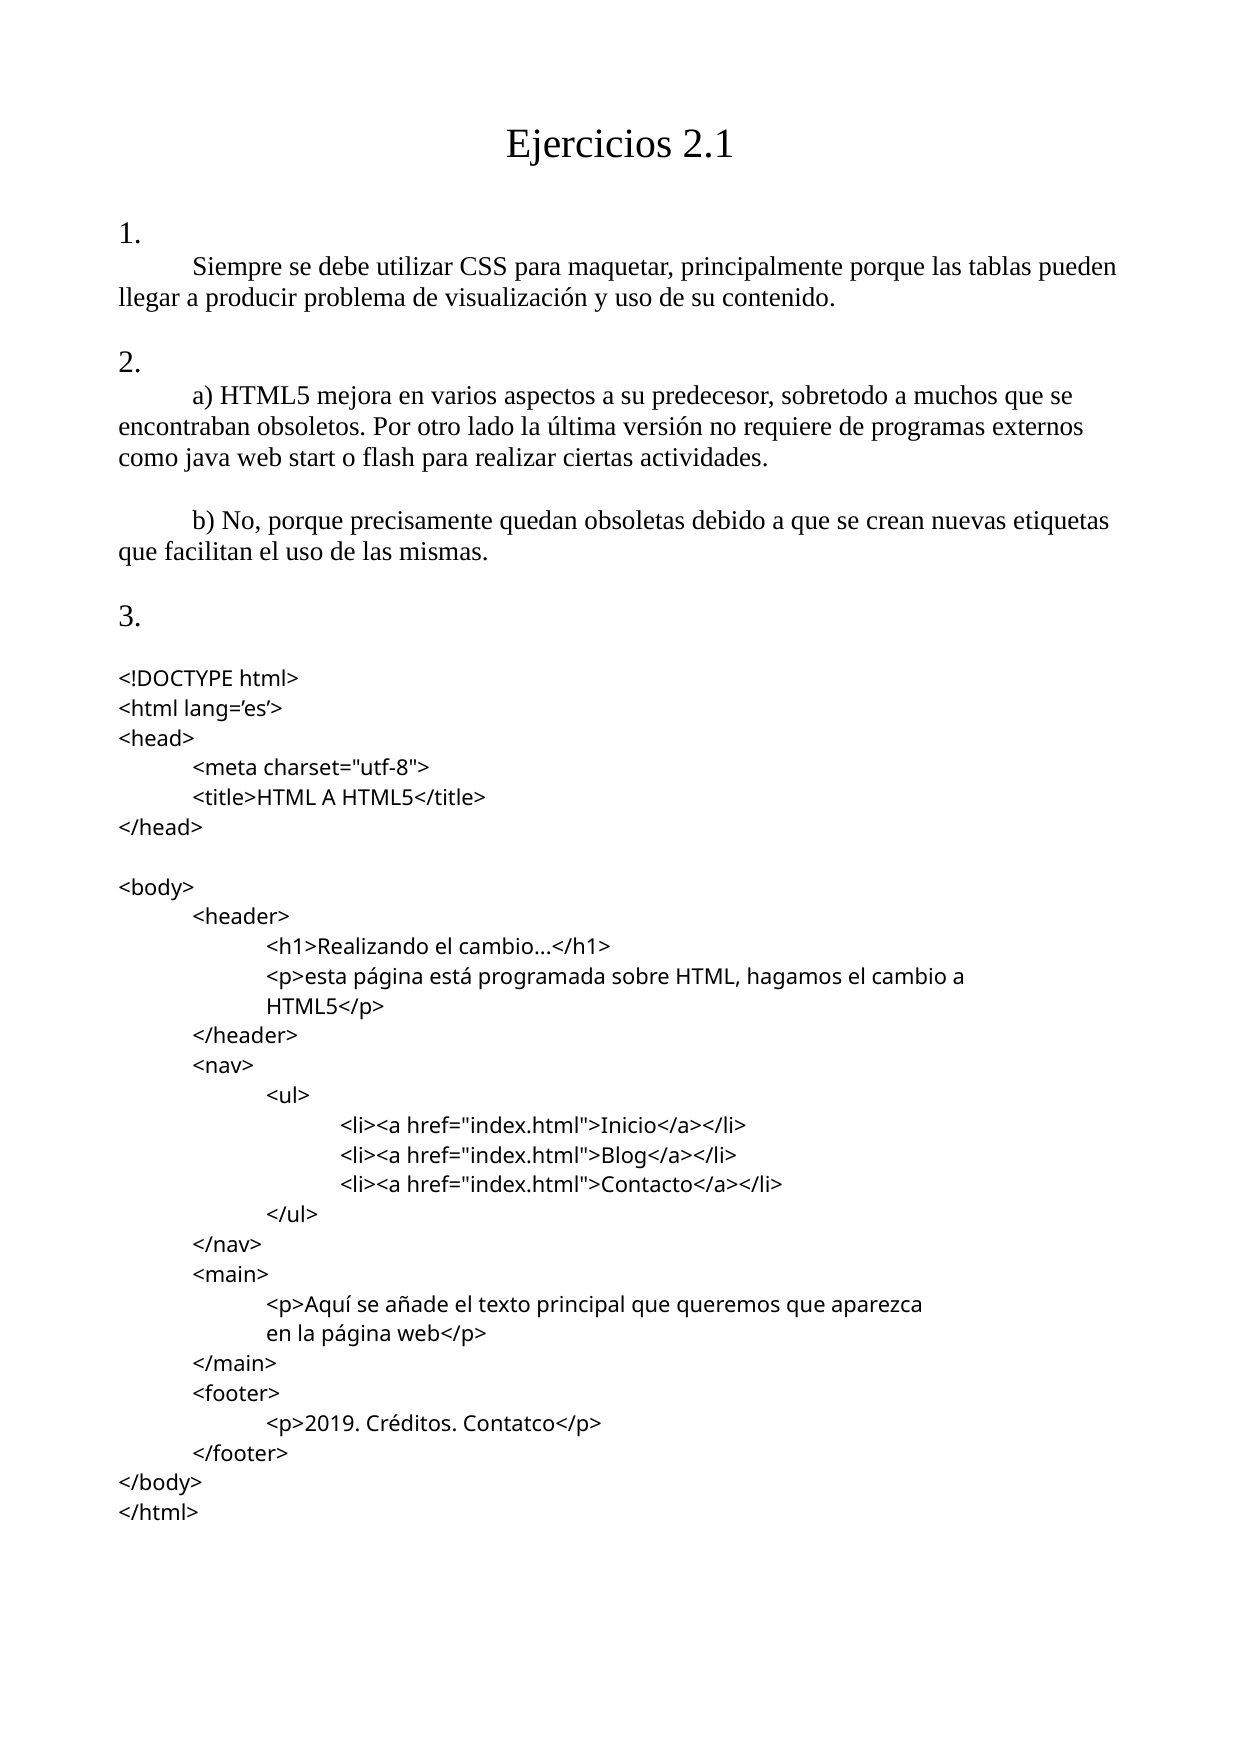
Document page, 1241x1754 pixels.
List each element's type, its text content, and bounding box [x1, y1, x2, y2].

text <body> [118, 871, 1122, 901]
text b) No, porque precisamente quedan obsoletas debido a que se crean nuevas etiquetas que facilitan el uso de las mismas. [118, 504, 1122, 566]
text 1. [118, 214, 1122, 250]
text <title>HTML A HTML5</title> [118, 782, 1122, 812]
text </nav> [118, 1229, 1122, 1259]
text </footer> [118, 1437, 1122, 1467]
text </header> [118, 1020, 1122, 1050]
text <p>2019. Créditos. Contatco</p> [118, 1408, 1122, 1437]
text <nav> [118, 1050, 1122, 1080]
text Siempre se debe utilizar CSS para maquetar, principalmente porque las tablas pueden llegar a producir problema de visualización y uso de su contenido. [118, 250, 1122, 312]
text HTML5</p> [118, 991, 1122, 1020]
text 2. [118, 343, 1122, 379]
text <p>Aquí se añade el texto principal que queremos que aparezca [118, 1288, 1122, 1318]
text a) HTML5 mejora en varios aspectos a su predecesor, sobretodo a muchos que se encontraban obsoletos. Por otro lado la última versión no requiere de programas externos como java web start o flash para realizar ciertas actividades. [118, 379, 1122, 473]
text <footer> [118, 1378, 1122, 1408]
text <header> [118, 901, 1122, 931]
text </ul> [118, 1199, 1122, 1229]
text <li><a href="index.html">Contacto</a></li> [118, 1169, 1122, 1199]
text Ejercicios 2.1 [118, 118, 1122, 166]
text <p>esta página está programada sobre HTML, hagamos el cambio a [118, 961, 1122, 991]
text <head> [118, 723, 1122, 752]
text <li><a href="index.html">Blog</a></li> [118, 1139, 1122, 1169]
text <ul> [118, 1080, 1122, 1110]
text 3. [118, 597, 1122, 633]
text en la página web</p> [118, 1318, 1122, 1348]
text <main> [118, 1259, 1122, 1288]
text </html> [118, 1497, 1122, 1527]
text <li><a href="index.html">Inicio</a></li> [118, 1110, 1122, 1139]
text <h1>Realizando el cambio...</h1> [118, 931, 1122, 961]
text <html lang=’es’> [118, 693, 1122, 723]
text </head> [118, 812, 1122, 842]
text </body> [118, 1467, 1122, 1497]
text </main> [118, 1348, 1122, 1378]
text <meta charset="utf-8"> [118, 752, 1122, 782]
text <!DOCTYPE html> [118, 663, 1122, 693]
